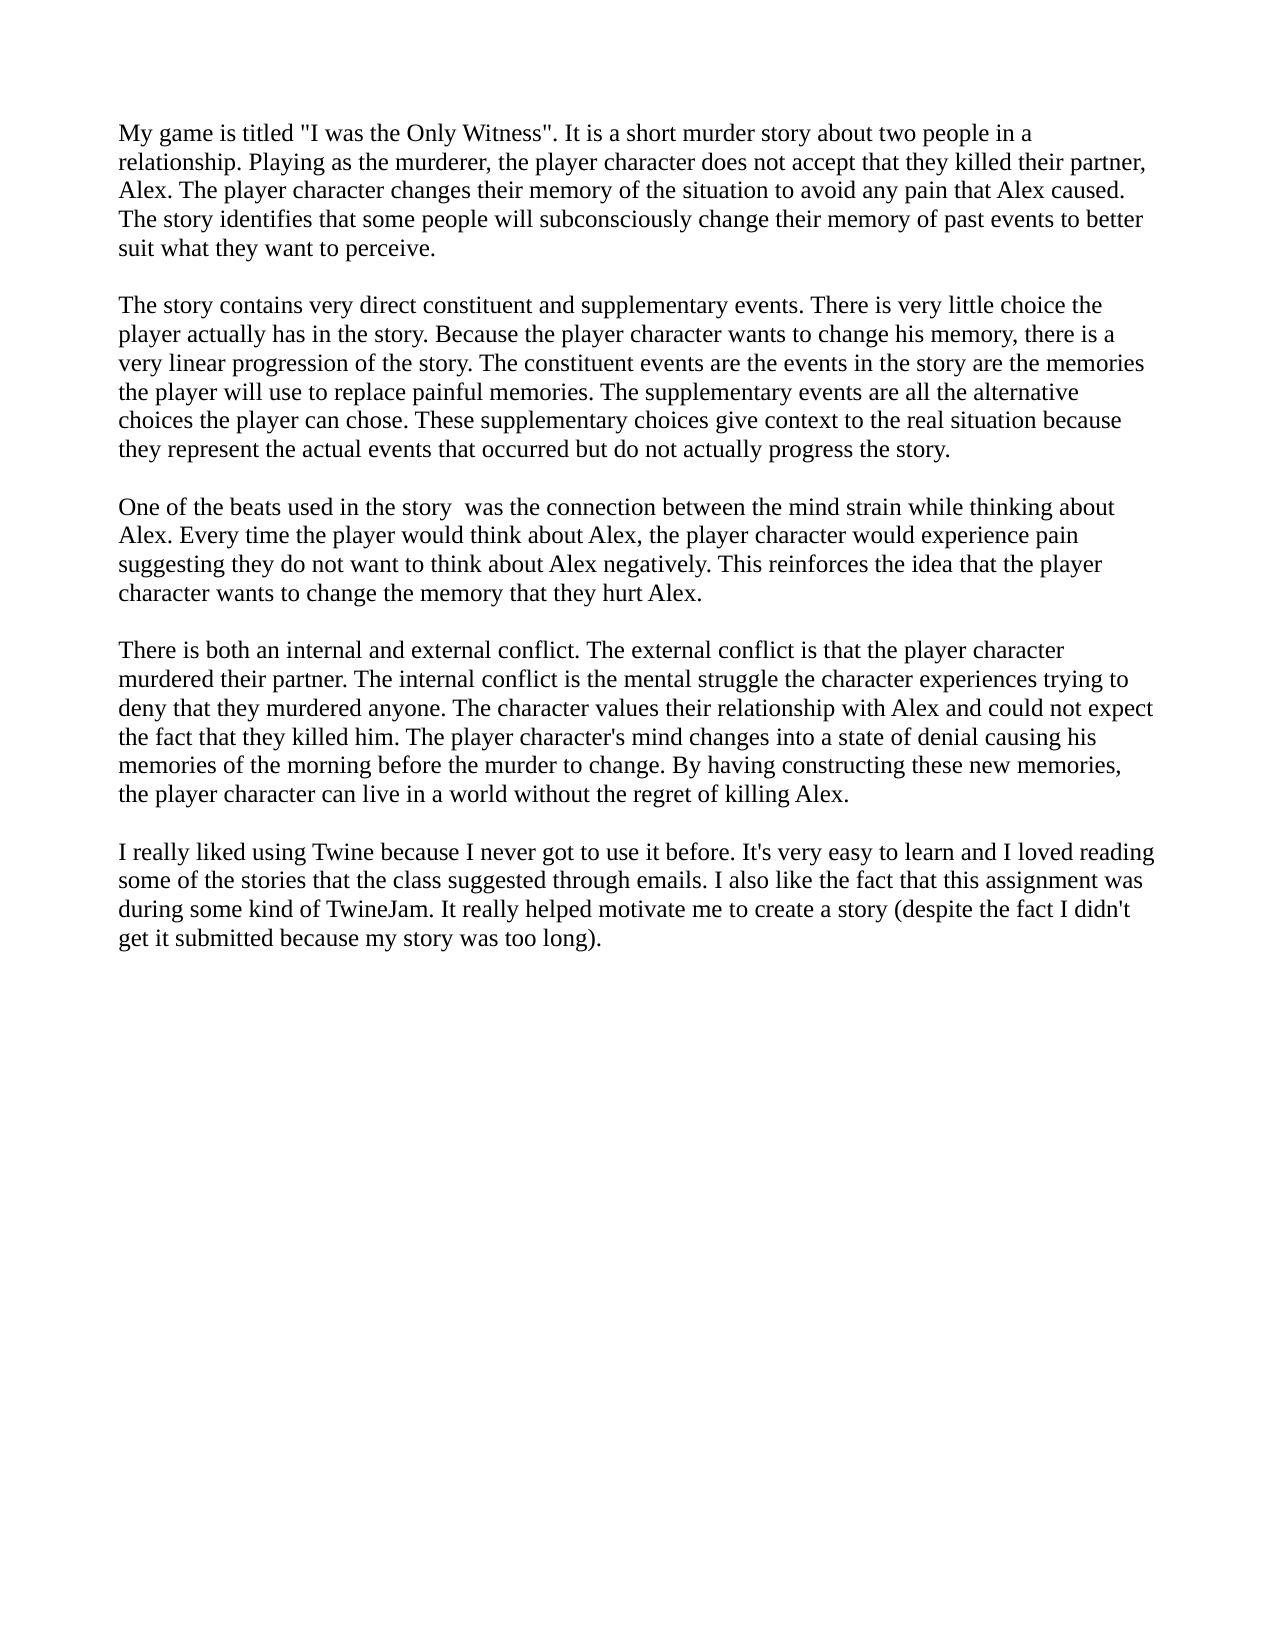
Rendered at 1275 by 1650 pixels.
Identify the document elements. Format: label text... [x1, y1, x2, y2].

text I really liked using Twine because I never got to use it before. It's very easy to learn and I loved reading some of the stories that the class suggested through emails. I also like the fact that this assignment was during some kind of TwineJam. It really helped motivate me to create a story (despite the fact I didn't get it submitted because my story was too long). [118, 837, 1157, 952]
text The story contains very direct constituent and supplementary events. There is very little choice the player actually has in the story. Because the player character wants to change his memory, there is a very linear progression of the story. The constituent events are the events in the story are the memories the player will use to replace painful memories. The supplementary events are all the alternative choices the player can chose. These supplementary choices give context to the real situation because they represent the actual events that occurred but do not actually progress the story. [118, 291, 1157, 463]
text There is both an internal and external conflict. The external conflict is that the player character murdered their partner. The internal conflict is the mental struggle the character experiences trying to deny that they murdered anyone. The character values their relationship with Alex and could not expect the fact that they killed him. The player character's mind changes into a state of denial causing his memories of the morning before the murder to change. By having constructing these new memories, the player character can live in a world without the regret of killing Alex. [118, 636, 1157, 808]
text My game is titled "I was the Only Witness". It is a short murder story about two people in a relationship. Playing as the murderer, the player character does not accept that they killed their partner, Alex. The player character changes their memory of the situation to avoid any pain that Alex caused. The story identifies that some people will subconsciously change their memory of past events to better suit what they want to perceive. [118, 118, 1157, 262]
text One of the beats used in the story was the connection between the mind strain while thinking about Alex. Every time the player would think about Alex, the player character would experience pain suggesting they do not want to think about Alex negatively. This reinforces the idea that the player character wants to change the memory that they hurt Alex. [118, 492, 1157, 607]
